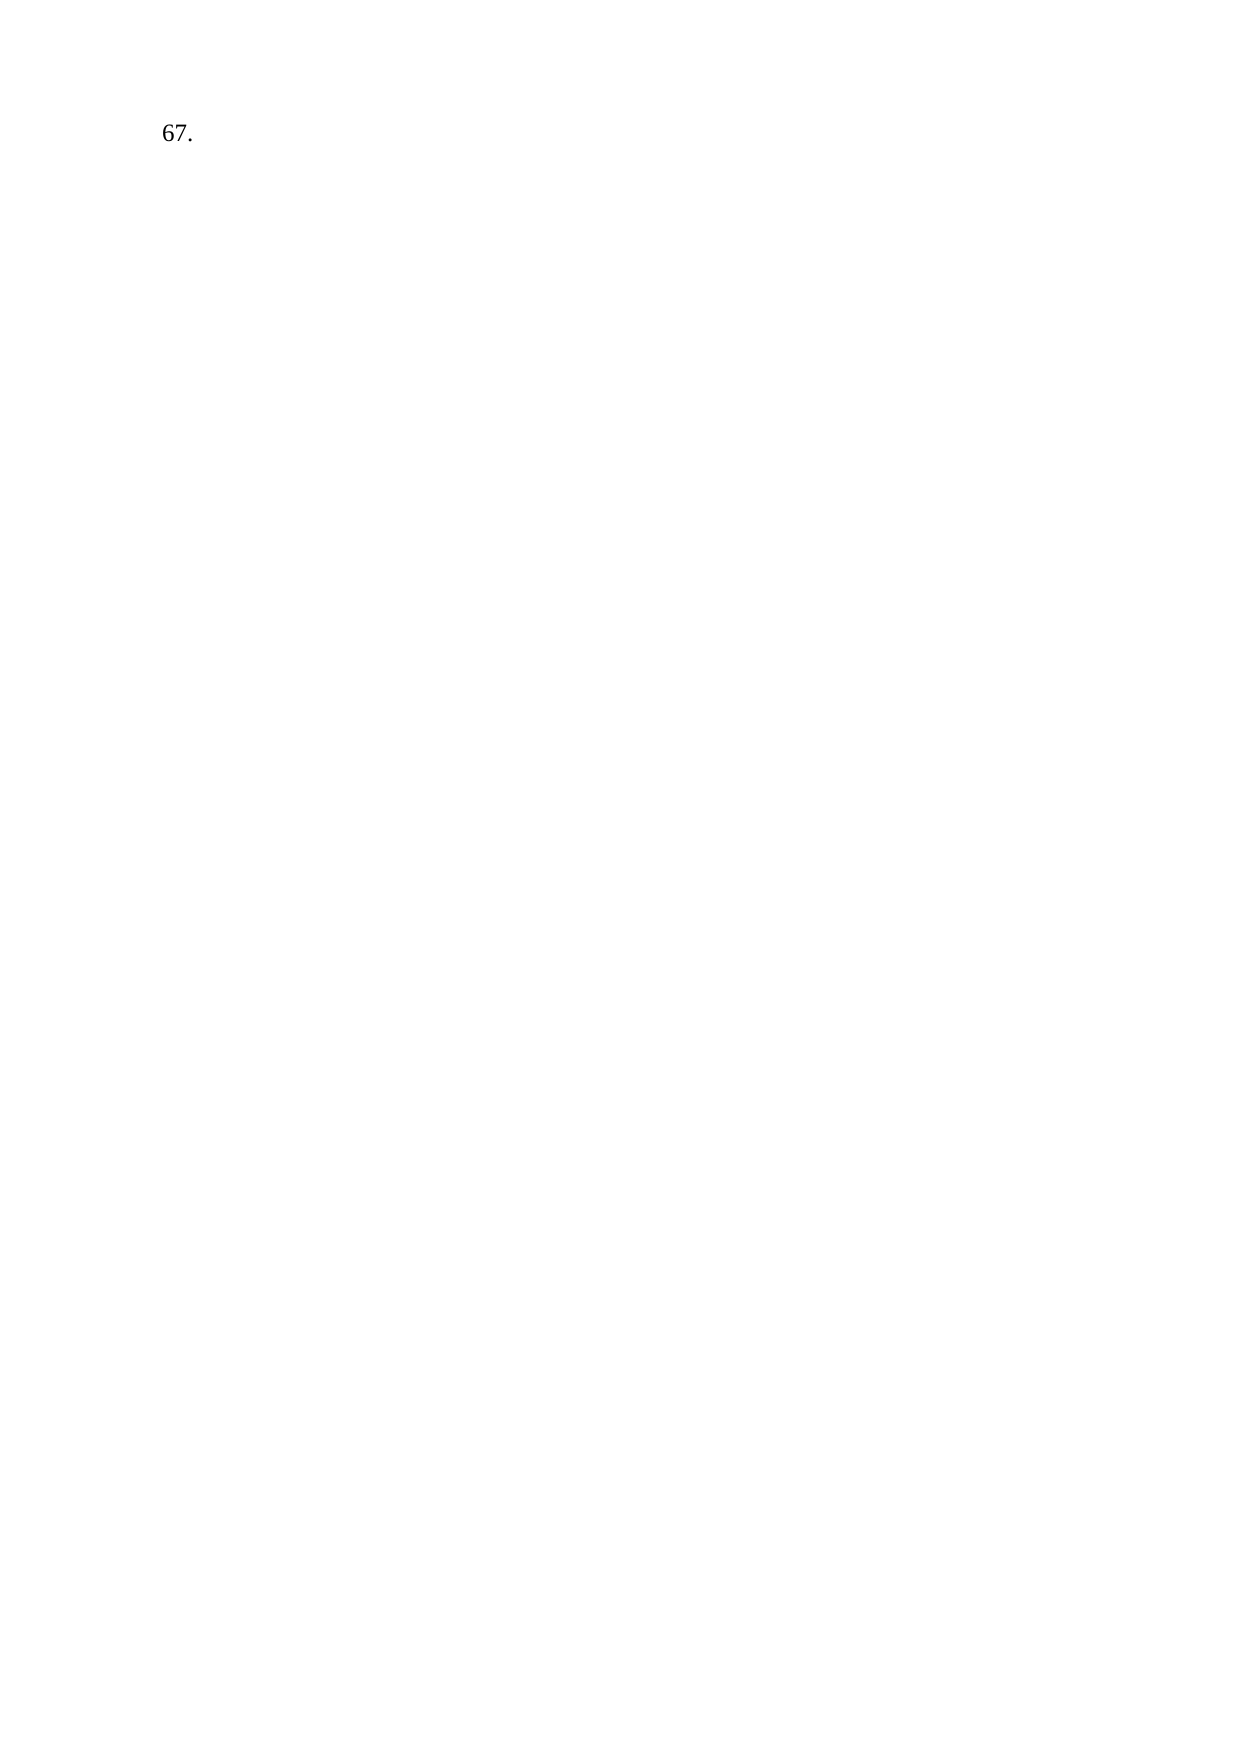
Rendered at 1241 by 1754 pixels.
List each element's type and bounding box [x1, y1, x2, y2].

table_cell [124, 118, 620, 147]
table_cell [620, 118, 1122, 147]
